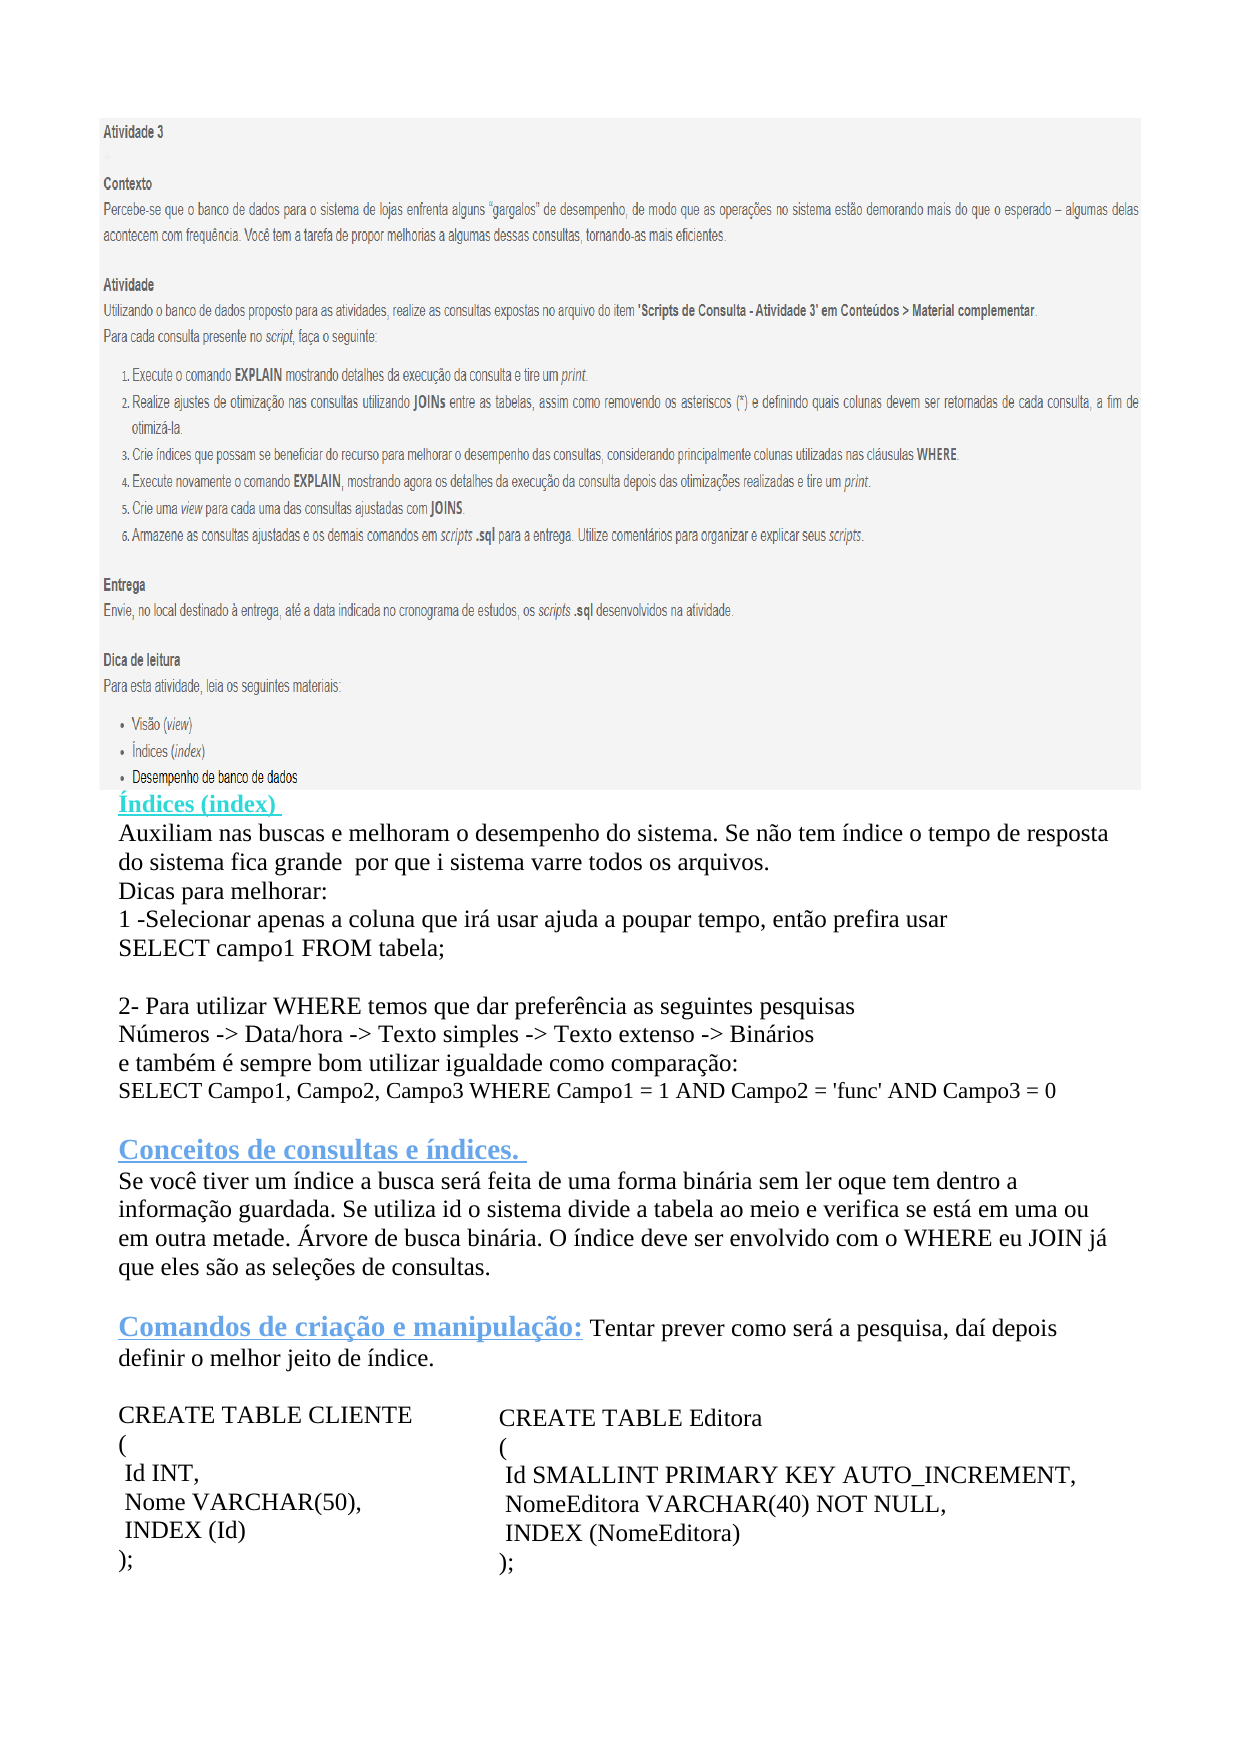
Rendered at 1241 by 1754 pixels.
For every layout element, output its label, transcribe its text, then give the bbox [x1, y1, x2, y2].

text INDEX (Id) [118, 1516, 1122, 1544]
text Números -> Data/hora -> Texto simples -> Texto extenso -> Binários [118, 1019, 1122, 1048]
text Comandos de criação e manipulação: Tentar prever como será a pesquisa, daí depois definir o melhor jeito de índice. [118, 1309, 1122, 1372]
text Id INT, [118, 1458, 1122, 1487]
text ); [118, 1544, 1122, 1573]
text Dicas para melhorar: [118, 876, 1122, 904]
text 2- Para utilizar WHERE temos que dar preferência as seguintes pesquisas [118, 991, 1122, 1019]
text Nome VARCHAR(50), [118, 1487, 1122, 1516]
text SELECT campo1 FROM tabela; [118, 933, 1122, 962]
text Se você tiver um índice a busca será feita de uma forma binária sem ler oque tem dentro a informação guardada. Se utiliza id o sistema divide a tabela ao meio e verifica se está em uma ou em outra metade. Árvore de busca binária. O índice deve ser envolvido com o WHERE eu JOIN já que eles são as seleções de consultas. [118, 1166, 1122, 1281]
text Índices (index) [118, 790, 1122, 818]
text CREATE TABLE CLIENTE [118, 1401, 1122, 1429]
text e também é sempre bom utilizar igualdade como comparação: [118, 1048, 1122, 1077]
picture [99, 118, 1142, 790]
text 1 -Selecionar apenas a coluna que irá usar ajuda a poupar tempo, então prefira usar [118, 904, 1122, 933]
text ( [118, 1429, 1122, 1458]
text Auxiliam nas buscas e melhoram o desempenho do sistema. Se não tem índice o tempo de resposta do sistema fica grande por que i sistema varre todos os arquivos. [118, 818, 1122, 876]
text SELECT Campo1, Campo2, Campo3 WHERE Campo1 = 1 AND Campo2 = 'func' AND Campo3 = 0 [118, 1077, 1122, 1103]
text Conceitos de consultas e índices. [118, 1132, 1122, 1166]
